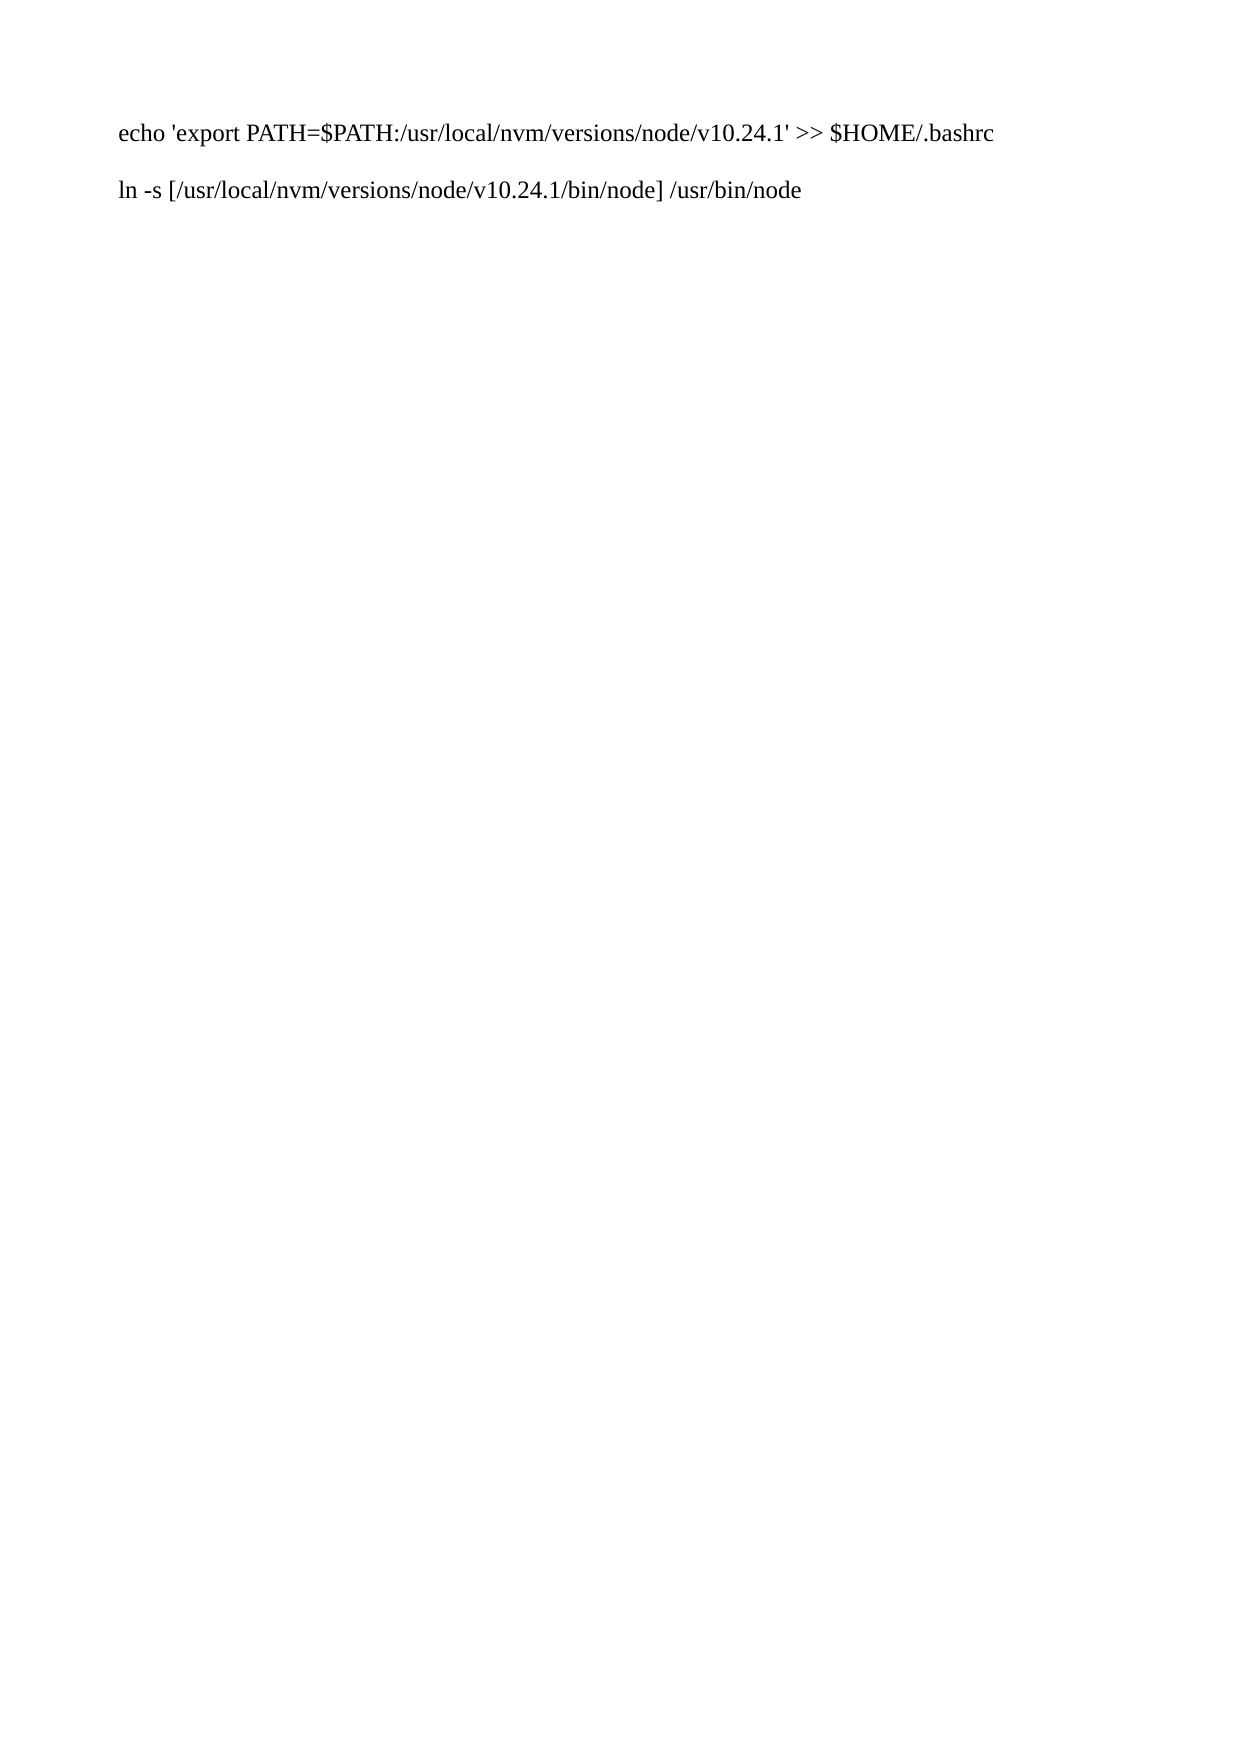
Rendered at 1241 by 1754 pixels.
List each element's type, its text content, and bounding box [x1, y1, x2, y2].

text echo 'export PATH=$PATH:/usr/local/nvm/versions/node/v10.24.1' >> $HOME/.bashrc [118, 118, 1122, 147]
text ln -s [/usr/local/nvm/versions/node/v10.24.1/bin/node] /usr/bin/node [118, 176, 1122, 204]
